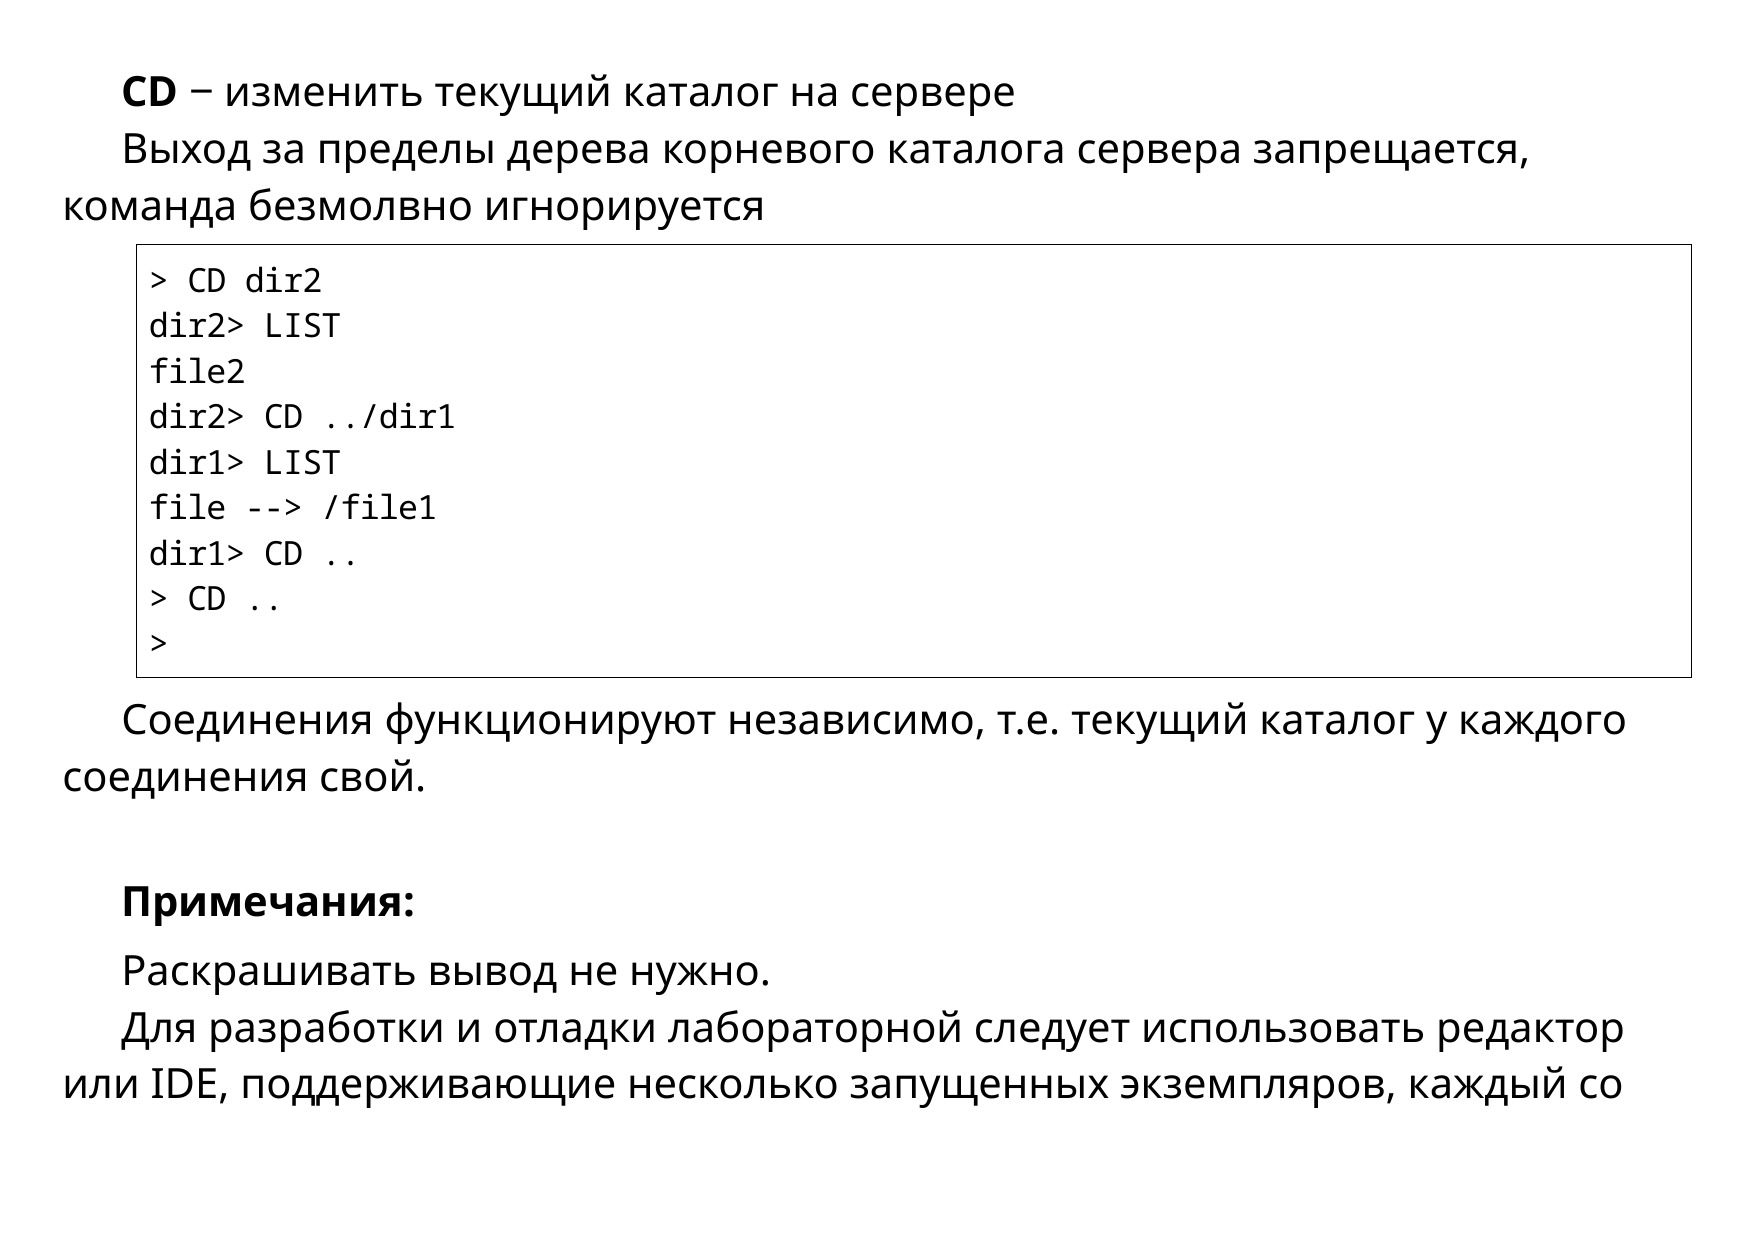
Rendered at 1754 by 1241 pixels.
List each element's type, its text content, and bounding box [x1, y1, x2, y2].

text CD ‒ изменить текущий каталог на сервере [62, 62, 1692, 119]
text Выход за пределы дерева корневого каталога сервера запрещается, команда безмолвно игнорируется [62, 119, 1692, 232]
text Раскрашивать вывод не нужно. [62, 941, 1692, 998]
text dir1> LIST [137, 426, 1691, 471]
text > [137, 607, 1691, 677]
text > CD dir2 [137, 245, 1691, 289]
text Примечания: [62, 872, 1692, 929]
text file --> /file1 [137, 471, 1691, 517]
text Соединения функционируют независимо, т.е. текущий каталог у каждого соединения свой. [62, 690, 1692, 804]
text > CD .. [137, 562, 1691, 607]
text dir1> CD .. [137, 517, 1691, 562]
text Для разработки и отладки лабораторной следует использовать редактор или IDE, поддерживающие несколько запущенных экземпляров, каждый со [62, 998, 1692, 1111]
text file2 [137, 335, 1691, 380]
text dir2> LIST [137, 289, 1691, 335]
text dir2> CD ../dir1 [137, 380, 1691, 426]
